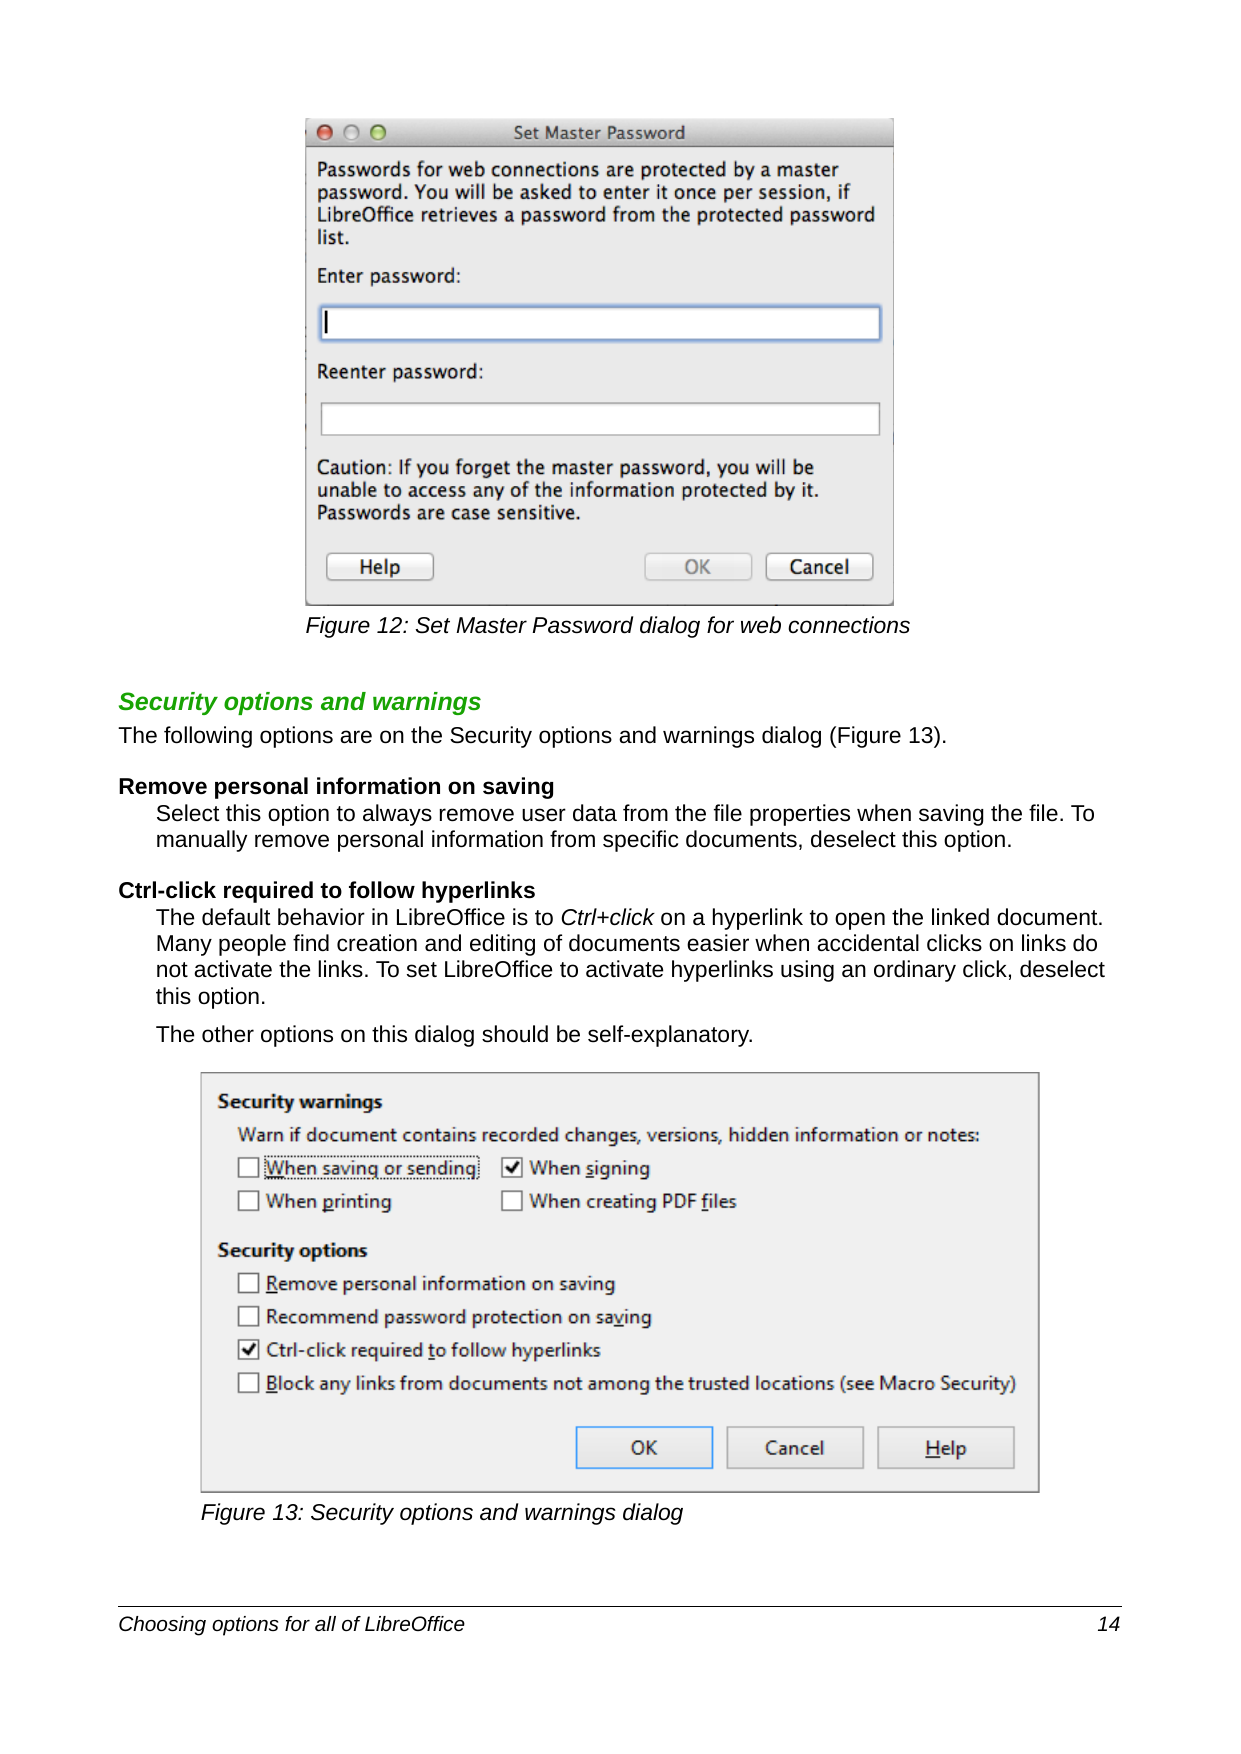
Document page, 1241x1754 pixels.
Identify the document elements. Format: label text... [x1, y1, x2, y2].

text Remove personal information on saving [118, 773, 1122, 799]
text The default behavior in LibreOffice is to Ctrl+click on a hyperlink to open the linked document. Many people find creation and editing of documents easier when accidental clicks on links do not activate the links. To set LibreOffice to activate hyperlinks using an ordinary click, deselect this option. [156, 903, 1122, 1009]
text Figure 13: Security options and warnings dialog [201, 1499, 1040, 1526]
text Ctrl-click required to follow hyperlinks [118, 877, 1122, 903]
text The other options on this dialog should be self-explanatory. [156, 1021, 1122, 1048]
text The following options are on the Security options and warnings dialog (Figure 13). [118, 722, 1122, 748]
text Figure 12: Set Master Password dialog for web connections [305, 612, 935, 639]
text Select this option to always remove user data from the file properties when saving the file. To manually remove personal information from specific documents, deselect this option. [156, 799, 1122, 852]
picture [200, 1072, 1040, 1493]
subtitle Security options and warnings [118, 687, 1122, 715]
picture [305, 118, 894, 606]
